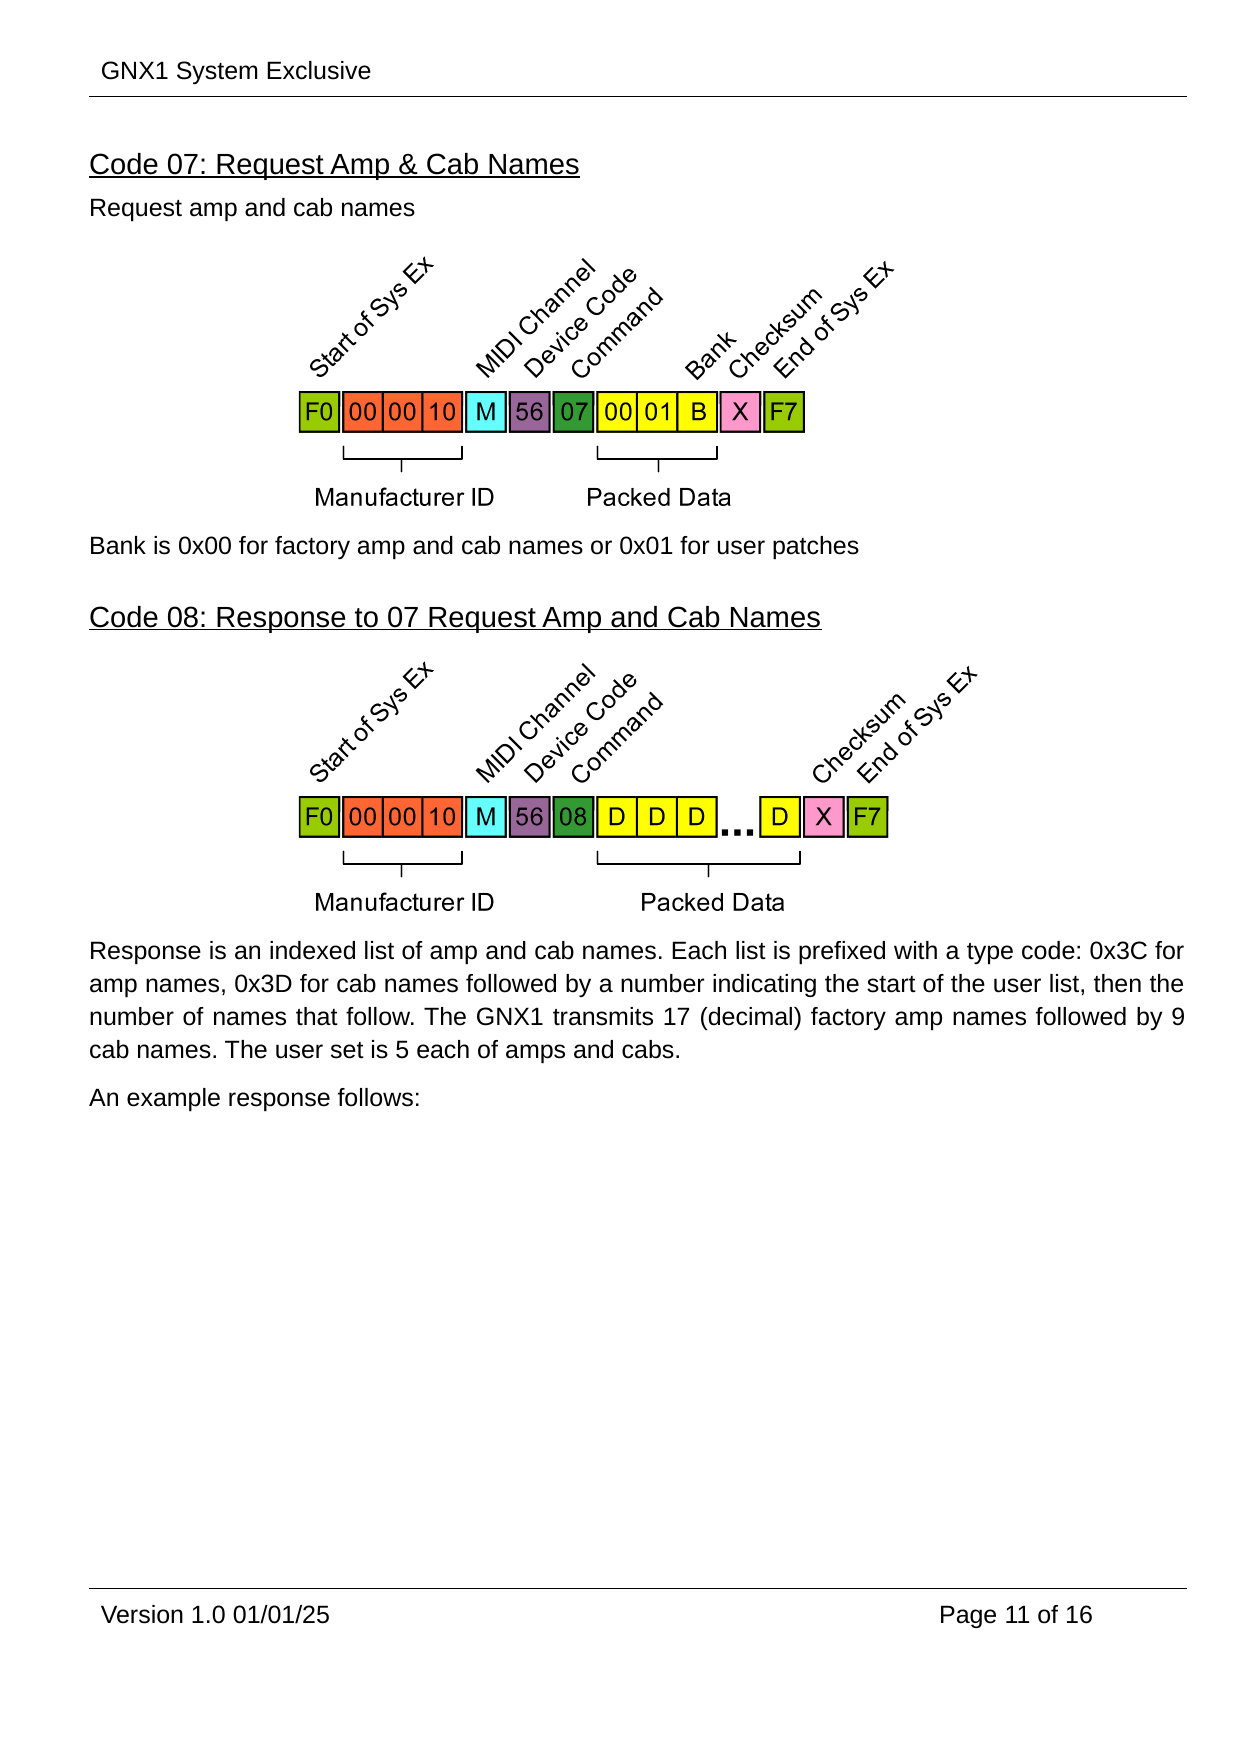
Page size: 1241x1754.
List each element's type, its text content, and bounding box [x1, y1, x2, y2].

subtitle Code 08: Response to 07 Request Amp and Cab Names [89, 599, 1187, 633]
picture [298, 660, 978, 917]
text Response is an indexed list of amp and cab names. Each list is prefixed with a type code: 0x3C for amp names, 0x3D for cab names followed by a number indicating the start of the user list, then the number of names that follow. The GNX1 transmits 17 (decimal) factory amp names followed by 9 cab names. The user set is 5 each of amps and cabs. [89, 646, 1187, 1064]
picture [298, 255, 978, 512]
text An example response follows: [89, 1083, 1187, 1111]
subtitle Code 07: Request Amp & Cab Names [89, 147, 1187, 181]
text Bank is 0x00 for factory amp and cab names or 0x01 for user patches [89, 241, 1187, 560]
text Request amp and cab names [89, 193, 1187, 222]
